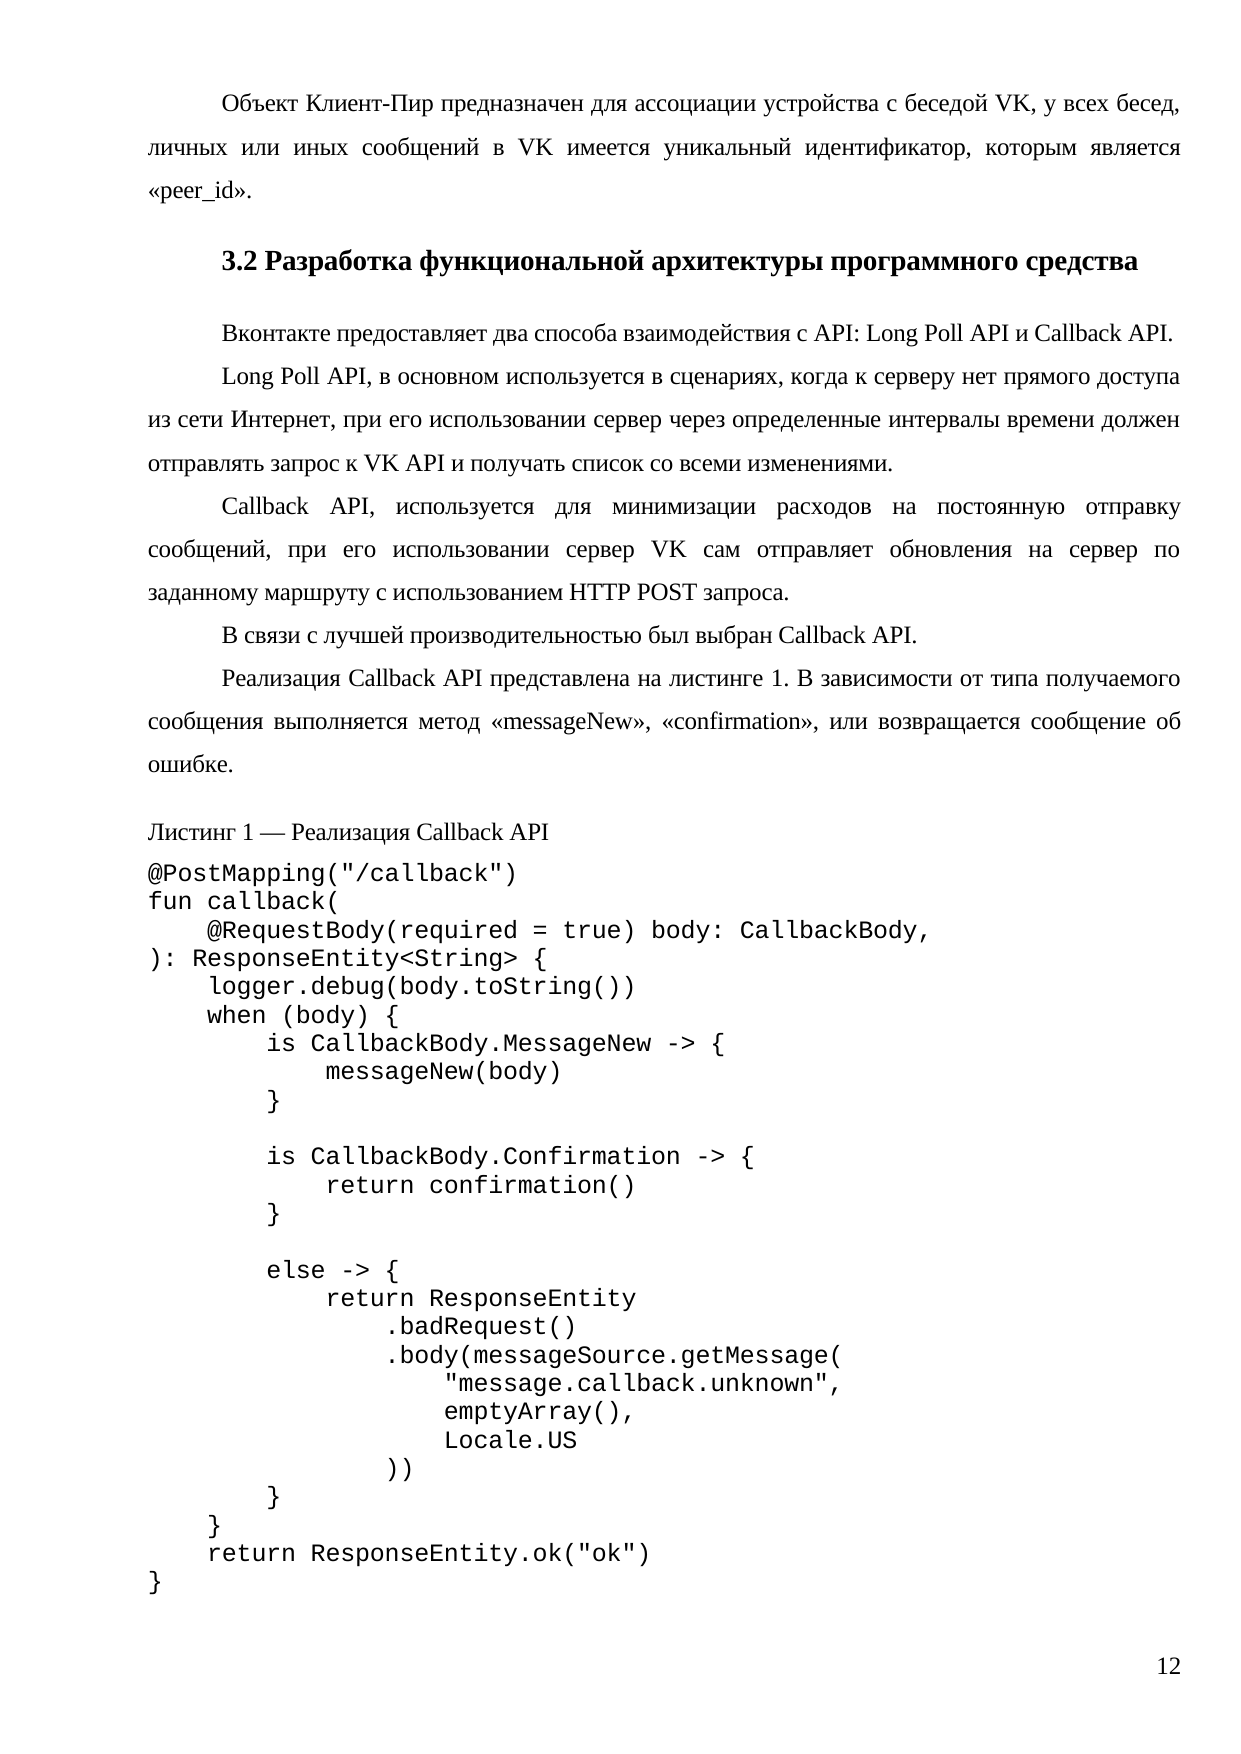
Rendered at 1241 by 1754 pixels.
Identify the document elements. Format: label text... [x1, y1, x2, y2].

text .body(messageSource.getMessage( [148, 1342, 1181, 1371]
text Callback API, используется для минимизации расходов на постоянную отправку сообщений, при его использовании сервер VK сам отправляет обновления на сервер по заданному маршруту с использованием HTTP POST запроса. [148, 491, 1181, 606]
text } [148, 1569, 1181, 1597]
text ): ResponseEntity<String> { [148, 946, 1181, 974]
text Вконтакте предоставляет два способа взаимодействия с API: Long Poll API и Callback API. [148, 318, 1181, 347]
text )) [148, 1456, 1181, 1484]
text Реализация Callback API представлена на листинге 1. В зависимости от типа получаемого сообщения выполняется метод «messageNew», «confirmation», или возвращается сообщение об ошибке. [148, 663, 1181, 778]
text return ResponseEntity.ok("ok") [148, 1541, 1181, 1569]
text Long Poll API, в основном используется в сценариях, когда к серверу нет прямого доступа из сети Интернет, при его использовании сервер через определенные интервалы времени должен отправлять запрос к VK API и получать список со всеми изменениями. [148, 361, 1181, 476]
text В связи с лучшей производительностью был выбран Callback API. [148, 620, 1181, 649]
text @RequestBody(required = true) body: CallbackBody, [148, 917, 1181, 946]
text } [148, 1484, 1181, 1512]
text messageNew(body) [148, 1059, 1181, 1087]
text Объект Клиент-Пир предназначен для ассоциации устройства с беседой VK, у всех бесед, личных или иных сообщений в VK имеется уникальный идентификатор, которым является «peer_id». [148, 88, 1181, 203]
subtitle 3.2 Разработка функциональной архитектуры программного средства [148, 243, 1181, 276]
text is CallbackBody.Confirmation -> { [148, 1144, 1181, 1172]
text Locale.US [148, 1427, 1181, 1456]
text when (body) { [148, 1002, 1181, 1031]
text } [148, 1201, 1181, 1229]
text "message.callback.unknown", [148, 1371, 1181, 1399]
text fun callback( [148, 889, 1181, 917]
text return confirmation() [148, 1172, 1181, 1201]
text is CallbackBody.MessageNew -> { [148, 1031, 1181, 1059]
text } [148, 1087, 1181, 1116]
text logger.debug(body.toString()) [148, 974, 1181, 1002]
text return ResponseEntity [148, 1286, 1181, 1314]
text @PostMapping("/callback") [148, 861, 1181, 889]
text Листинг 1 — Реализация Callback API [148, 817, 1181, 846]
text emptyArray(), [148, 1399, 1181, 1427]
text else -> { [148, 1257, 1181, 1286]
text } [148, 1512, 1181, 1541]
text .badRequest() [148, 1314, 1181, 1342]
